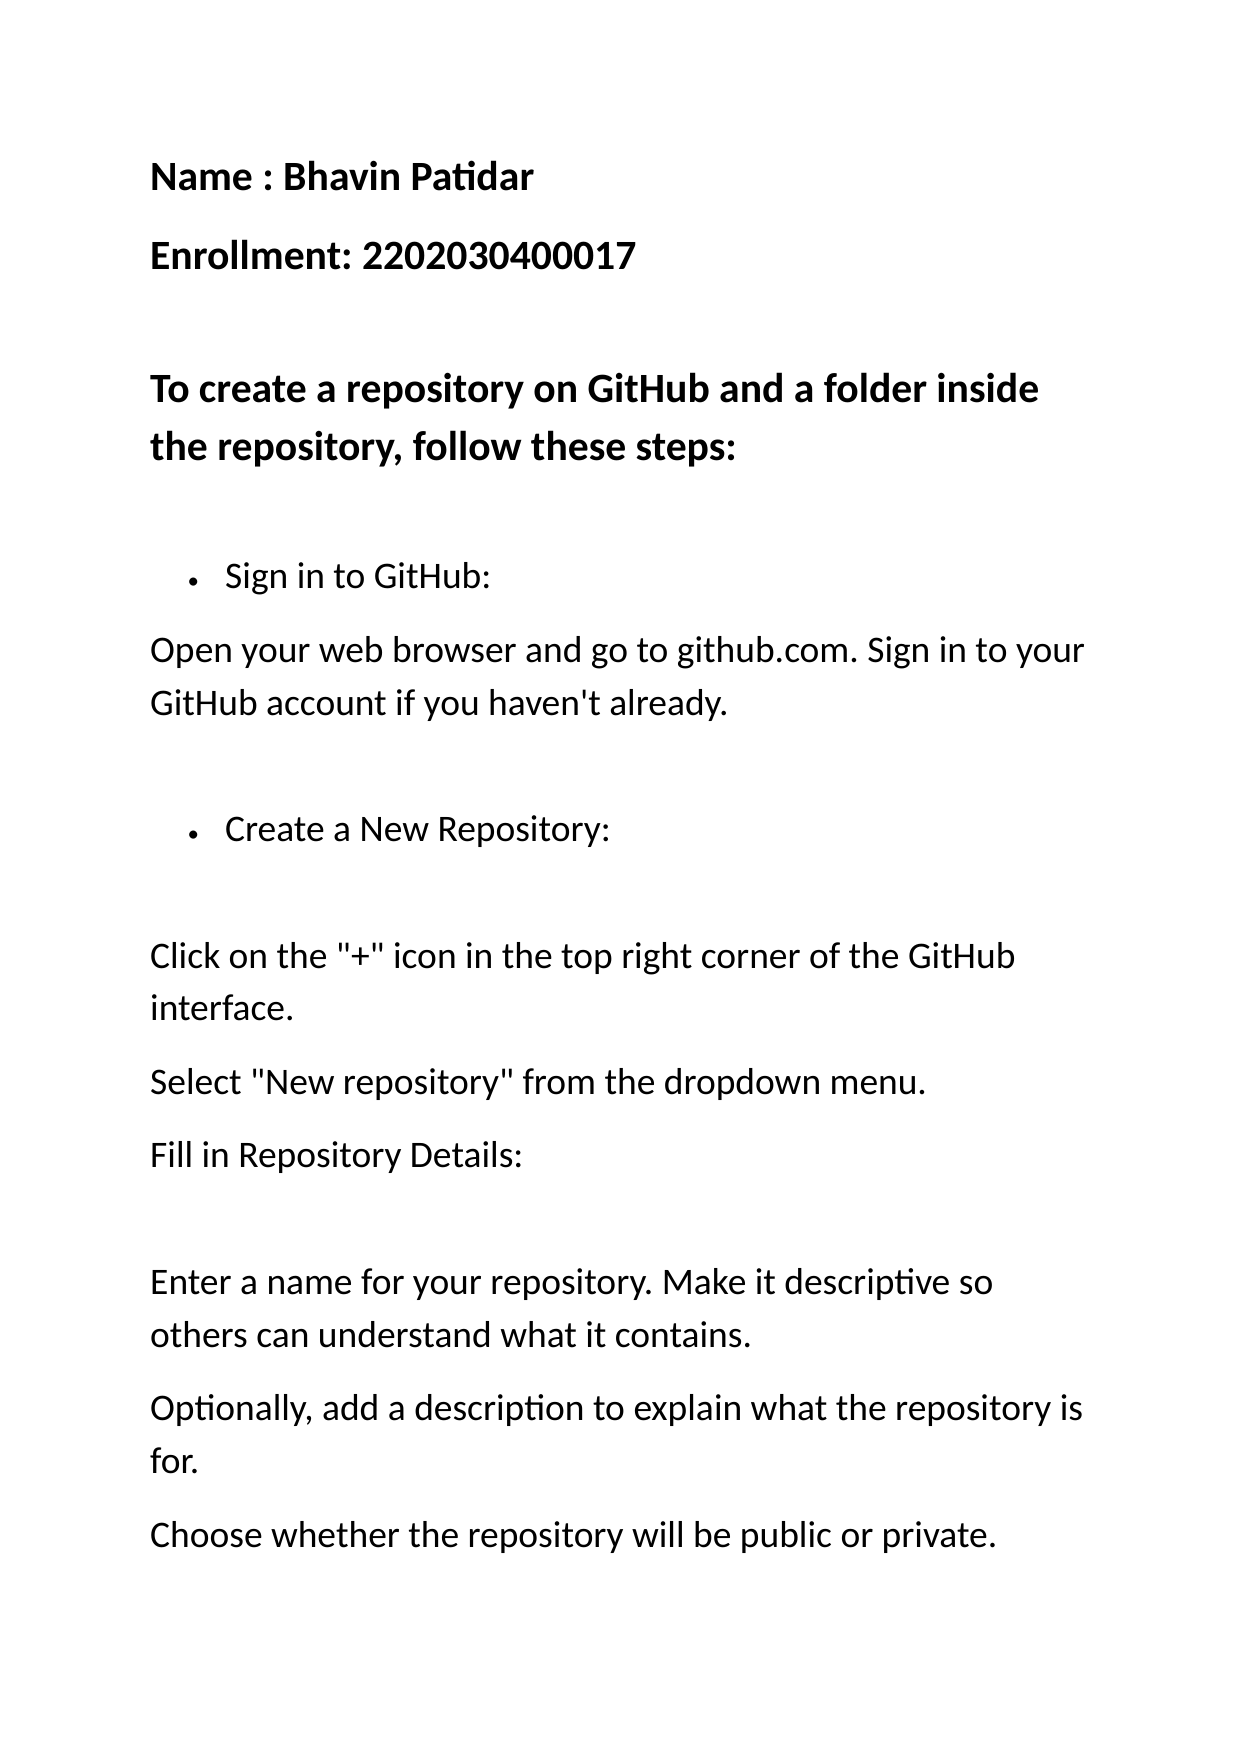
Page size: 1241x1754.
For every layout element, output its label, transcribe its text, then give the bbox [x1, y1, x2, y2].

text Click on the "+" icon in the top right corner of the GitHub interface. [150, 932, 1090, 1030]
text To create a repository on GitHub and a folder inside the repository, follow these steps: [150, 362, 1090, 471]
list Sign in to GitHub: [187, 552, 1090, 598]
text Fill in Repository Details: [150, 1131, 1090, 1177]
text Enrollment: 2202030400017 [150, 229, 1090, 280]
text Open your web browser and go to github.com. Sign in to your GitHub account if you haven't already. [150, 626, 1090, 724]
text Name : Bhavin Patidar [150, 150, 1090, 201]
text Select "New repository" from the dropdown menu. [150, 1058, 1090, 1104]
text Enter a name for your repository. Make it descriptive so others can understand what it contains. [150, 1258, 1090, 1357]
text Optionally, add a description to explain what the repository is for. [150, 1384, 1090, 1483]
list Create a New Repository: [187, 805, 1090, 851]
text Choose whether the repository will be public or private. [150, 1511, 1090, 1556]
